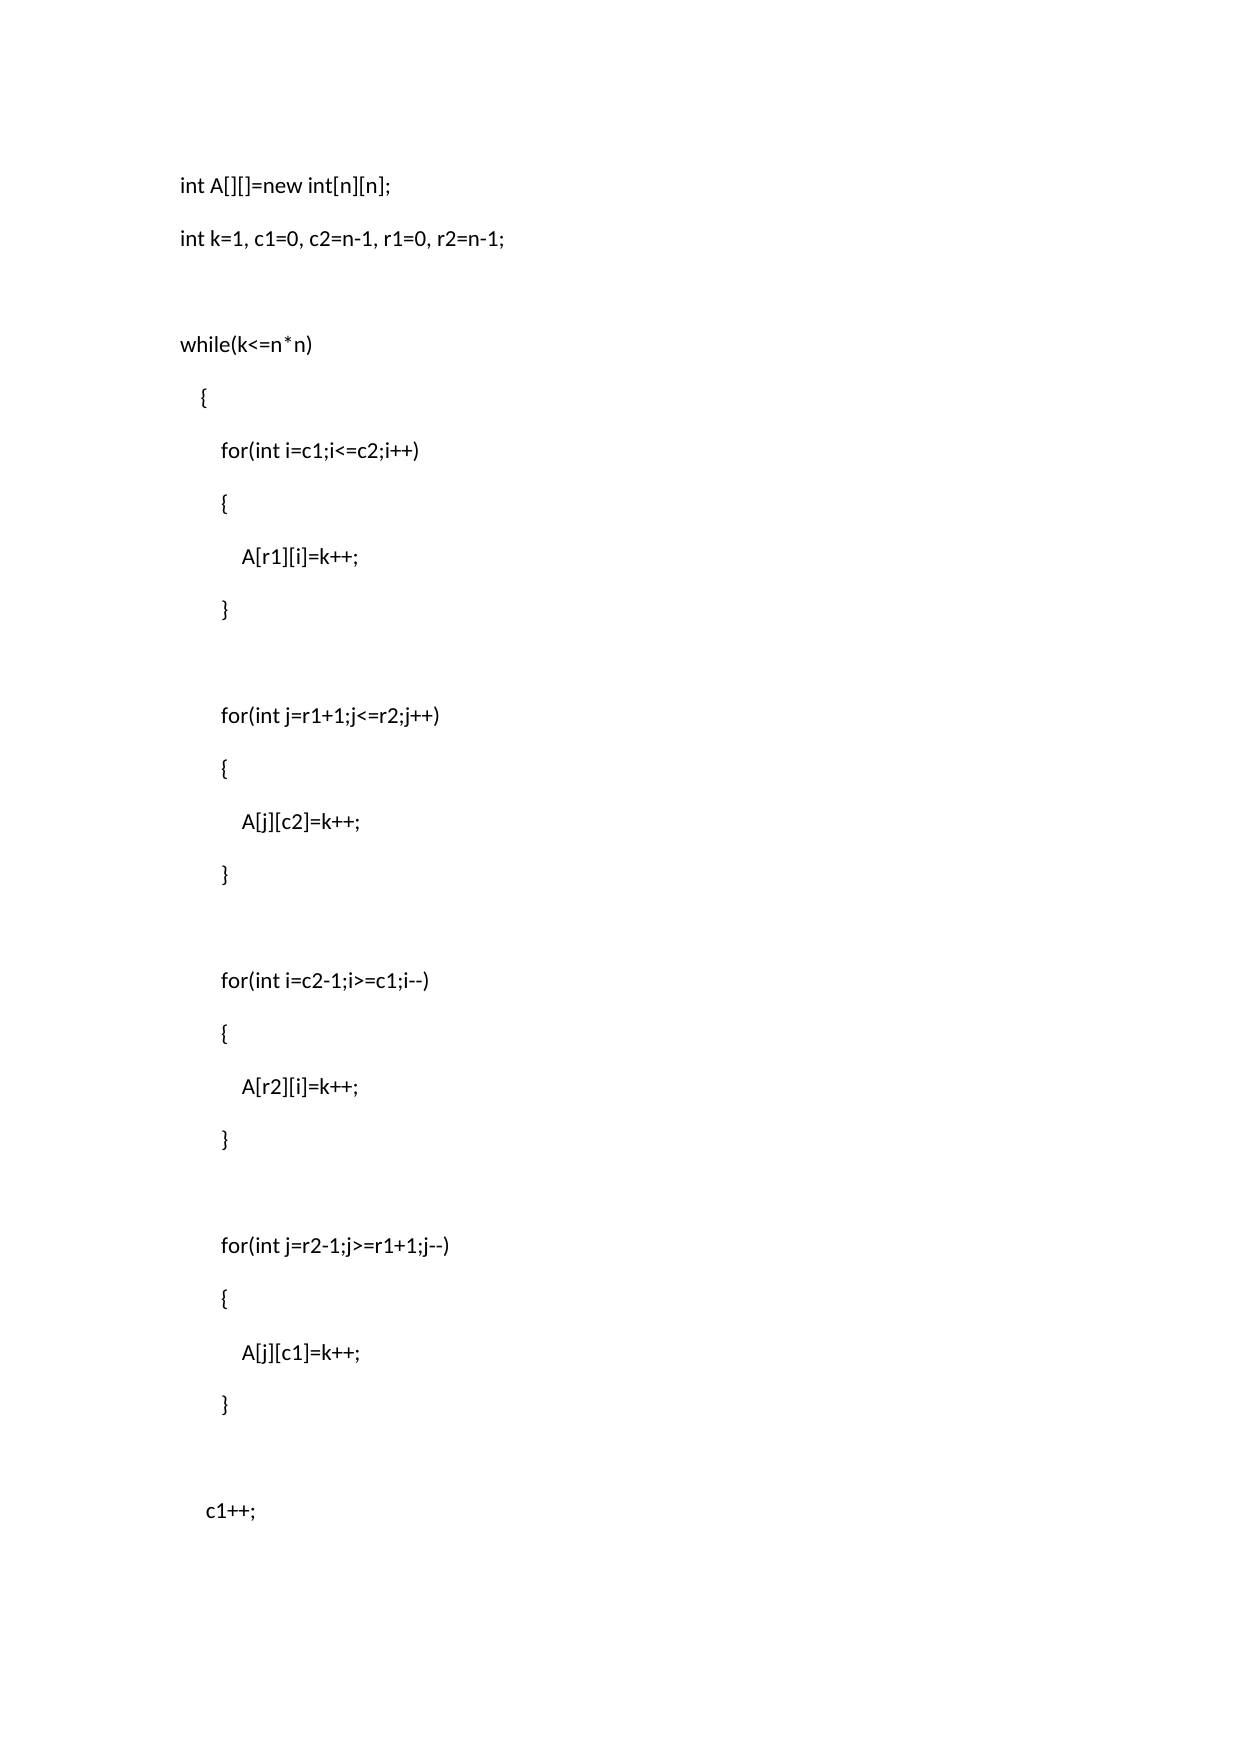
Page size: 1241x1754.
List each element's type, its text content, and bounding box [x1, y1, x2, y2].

text A[r1][i]=k++; [118, 542, 1122, 570]
text int A[][]=new int[n][n]; [118, 171, 1122, 199]
text { [118, 1019, 1122, 1047]
text { [118, 489, 1122, 517]
text A[j][c2]=k++; [118, 807, 1122, 835]
text { [118, 754, 1122, 782]
text A[r2][i]=k++; [118, 1072, 1122, 1101]
text { [118, 1284, 1122, 1313]
text for(int j=r1+1;j<=r2;j++) [118, 701, 1122, 729]
text for(int j=r2-1;j>=r1+1;j--) [118, 1232, 1122, 1259]
text for(int i=c2-1;i>=c1;i--) [118, 966, 1122, 994]
text } [118, 1391, 1122, 1419]
text c1++; [118, 1497, 1122, 1525]
text } [118, 1126, 1122, 1153]
text A[j][c1]=k++; [118, 1338, 1122, 1366]
text int k=1, c1=0, c2=n-1, r1=0, r2=n-1; [118, 224, 1122, 252]
text } [118, 595, 1122, 623]
text } [118, 860, 1122, 888]
text { [118, 383, 1122, 411]
text while(k<=n*n) [118, 330, 1122, 358]
text for(int i=c1;i<=c2;i++) [118, 436, 1122, 464]
